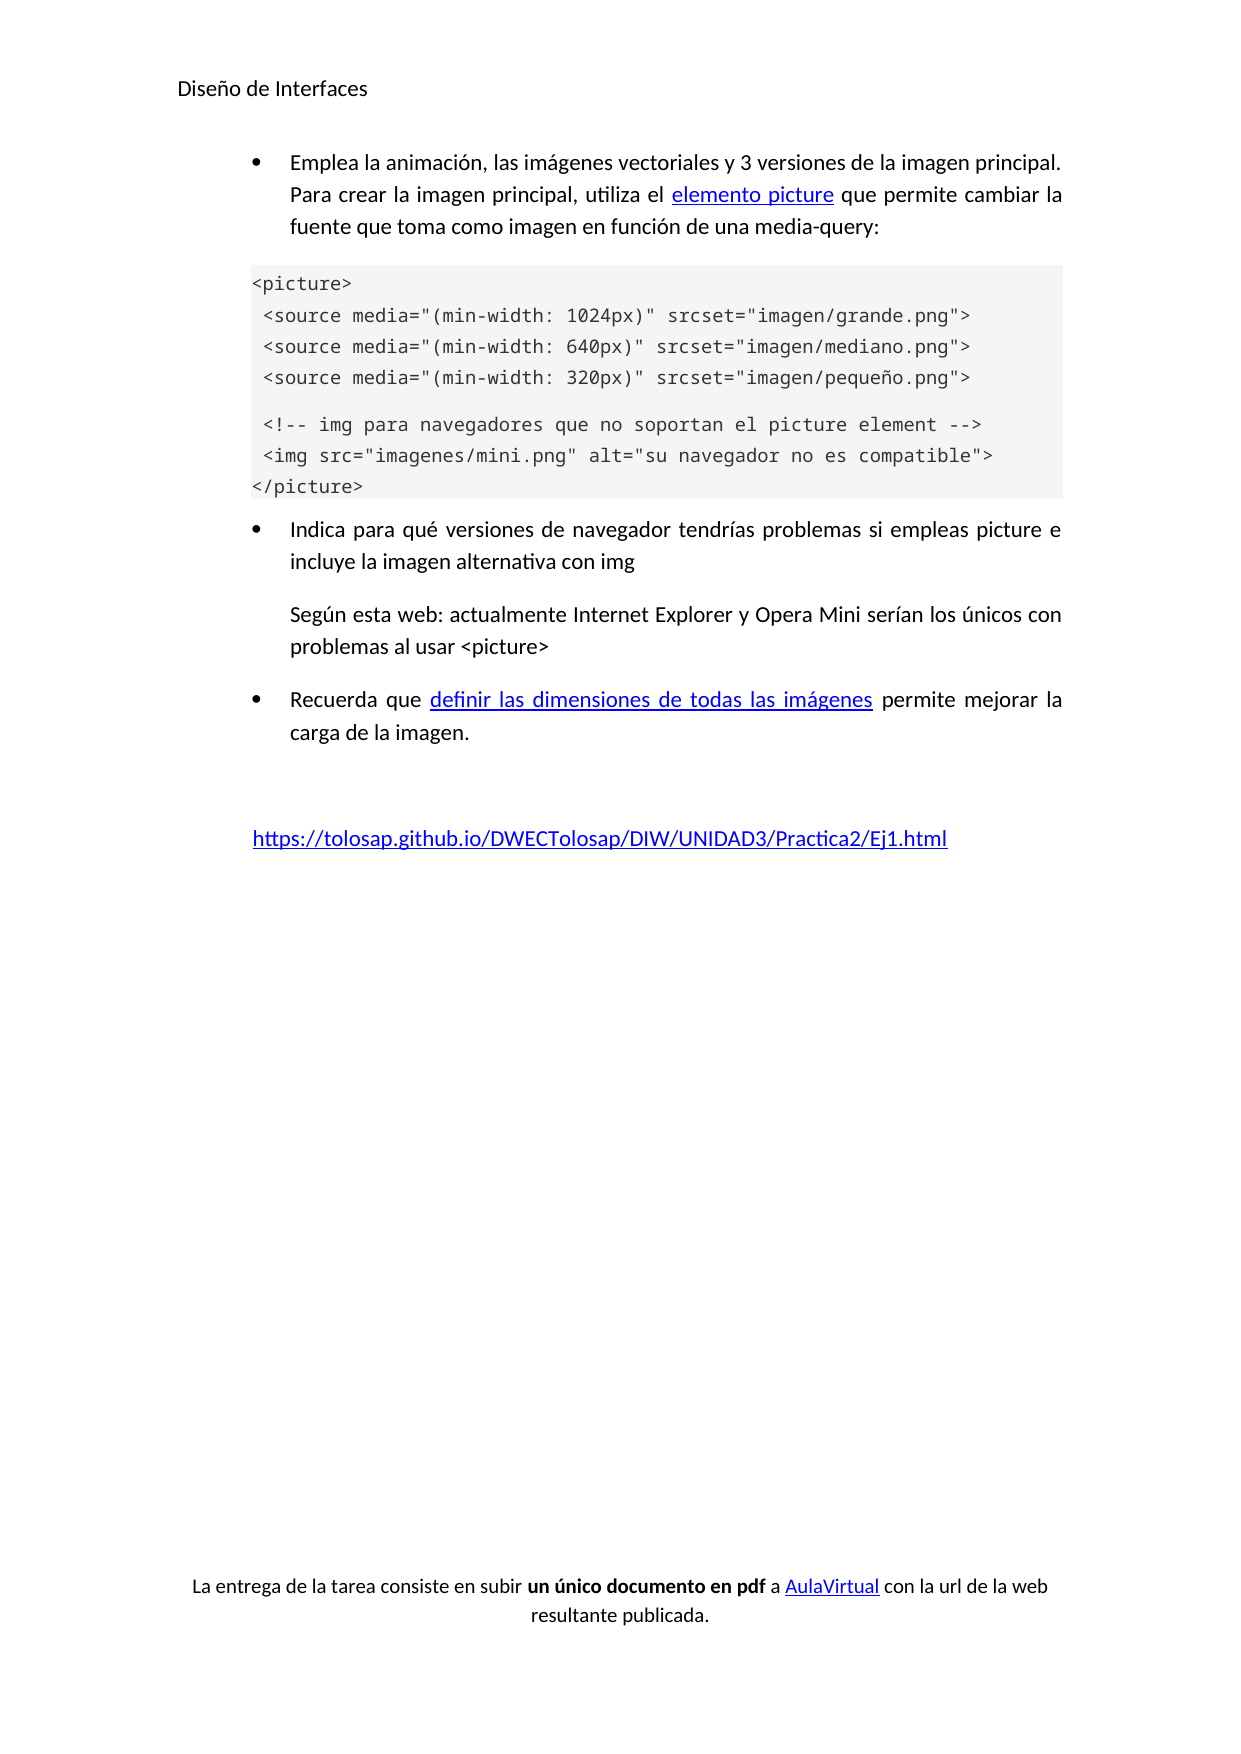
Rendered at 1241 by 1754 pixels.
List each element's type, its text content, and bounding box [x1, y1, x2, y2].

list https://tolosap.github.io/DWECTolosap/DIW/UNIDAD3/Practica2/Ej1.html [252, 824, 1063, 852]
list Indica para qué versiones de navegador tendrías problemas si empleas picture e incluye la imagen alternativa con img [252, 515, 1063, 575]
text <picture> <source media="(min-width: 1024px)" srcset="imagen/grande.png"> <source media="(min-width: 640px)" srcset="imagen/mediano.png"> [251, 265, 1063, 359]
list Según esta web: actualmente Internet Explorer y Opera Mini serían los únicos con problemas al usar <picture> [252, 600, 1063, 660]
text <source media="(min-width: 320px)" srcset="imagen/pequeño.png"> [251, 359, 1063, 390]
text <!-- img para navegadores que no soportan el picture element --> <img src="imagenes/mini.png" alt="su navegador no es compatible"> </picture> [251, 406, 1063, 499]
list Recuerda que definir las dimensiones de todas las imágenes permite mejorar la carga de la imagen. [252, 685, 1063, 746]
list Emplea la animación, las imágenes vectoriales y 3 versiones de la imagen principal. Para crear la imagen principal, utiliza el elemento picture que permite cambiar la fuente que toma como imagen en función de una media-query: [252, 148, 1063, 240]
